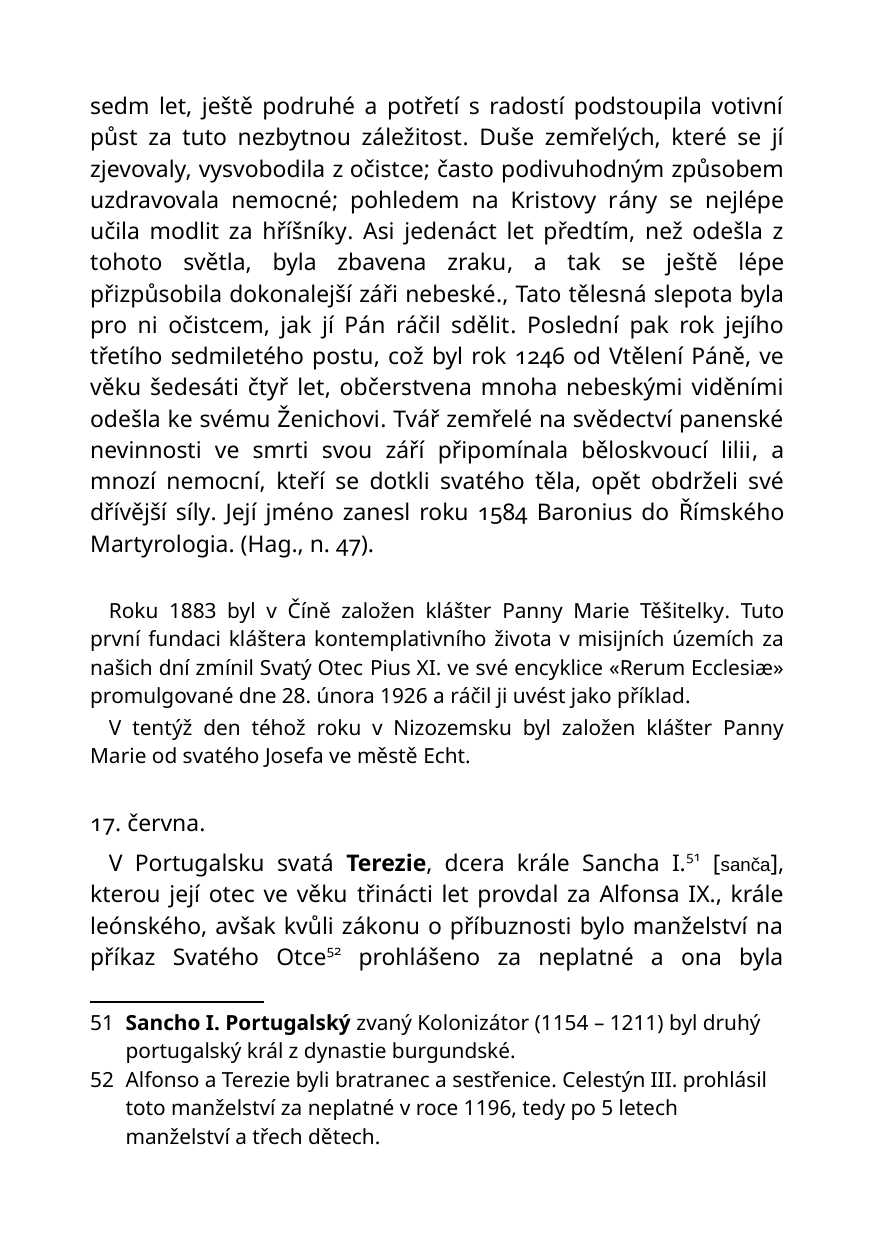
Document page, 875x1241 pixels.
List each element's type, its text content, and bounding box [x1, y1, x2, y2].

text V tentýž den téhož roku v Nizozemsku byl založen klášter Panny Marie od svatého Josefa ve městě Echt. [90, 713, 784, 770]
text Alfonso a Terezie byli bratranec a sestřenice. Celestýn III. prohlásil toto manželství za neplatné v roce 1196, tedy po 5 letech manželství a třech dětech. [90, 1065, 784, 1150]
text V Portugalsku svatá Terezie, dcera krále Sancha I. [sanča], kterou její otec ve věku třinácti let provdal za Alfonsa IX., krále leónského, avšak kvůli zákonu o příbuznosti bylo manželství na příkaz Svatého Otce prohlášeno za neplatné a ona byla [90, 847, 784, 972]
text 17. června. [90, 807, 784, 838]
text sedm let, ještě podruhé a potřetí s radostí podstoupila votivní půst za tuto nezbytnou záležitost. Duše zemřelých, které se jí zjevovaly, vysvobodila z očistce; často podivuhodným způsobem uzdravovala nemocné; pohledem na Kristovy rány se nejlépe učila modlit za hříšníky. Asi jedenáct let předtím, než odešla z tohoto světla, byla zbavena zraku, a tak se ještě lépe přizpůsobila dokonalejší záři nebeské., Tato tělesná slepota byla pro ni očistcem, jak jí Pán ráčil sdělit. Poslední pak rok jejího třetího sedmiletého postu, což byl rok 1246 od Vtělení Páně, ve věku šedesáti čtyř let, občerstvena mnoha nebeskými viděními odešla ke svému Ženichovi. Tvář zemřelé na svědectví panenské nevinnosti ve smrti svou září připomínala běloskvoucí lilii, a mnozí nemocní, kteří se dotkli svatého těla, opět obdrželi své dřívější síly. Její jméno zanesl roku 1584 Baronius do Římského Martyrologia. (Hag., n. 47). [90, 90, 784, 559]
text Sancho I. Portugalský zvaný Kolonizátor (1154 – 1211) byl druhý portugalský král z dynastie burgundské. [90, 1008, 784, 1065]
text Roku 1883 byl v Číně založen klášter Panny Marie Těšitelky. Tuto první fundaci kláštera kontemplativního života v misijních územích za našich dní zmínil Svatý Otec Pius XI. ve své encyklice «Rerum Ecclesiæ» promulgované dne 28. února 1926 a ráčil ji uvést jako příklad. [90, 596, 784, 710]
